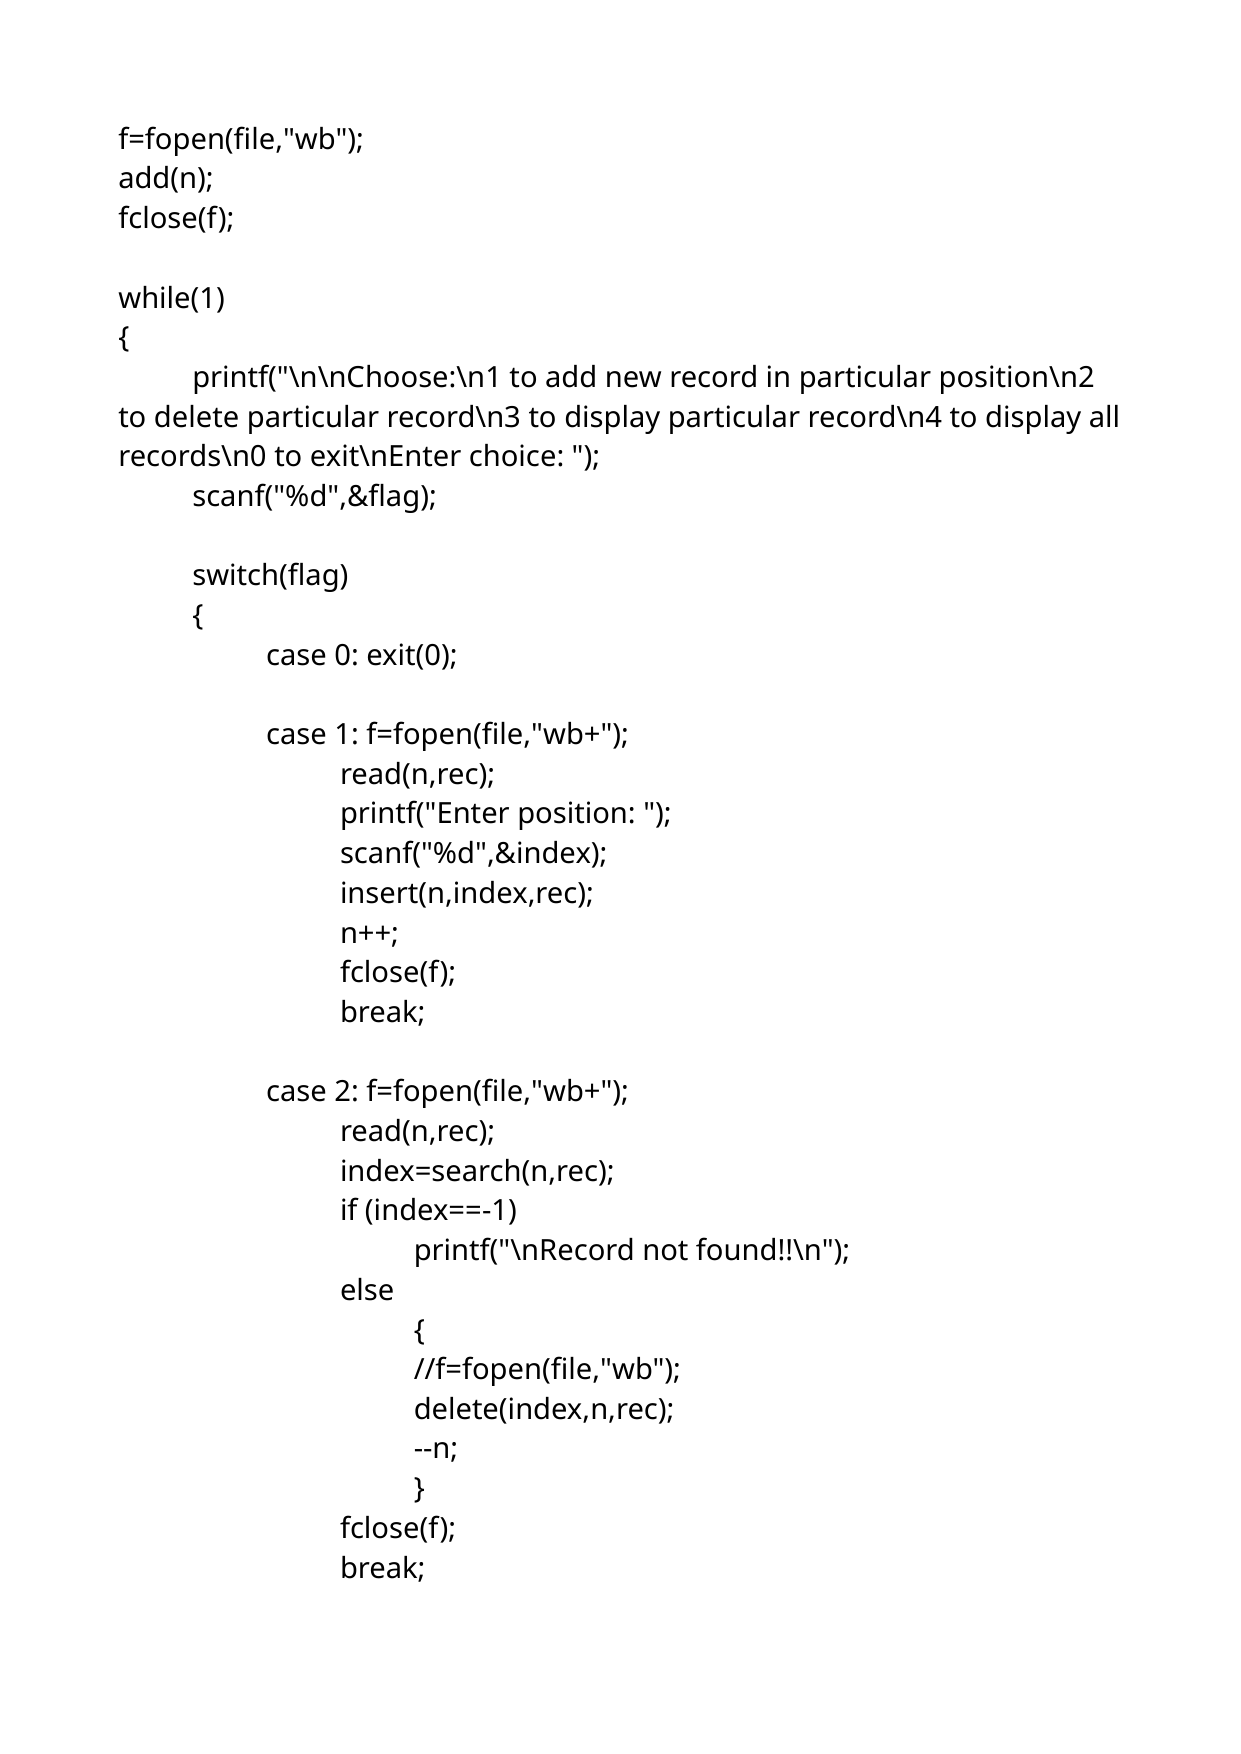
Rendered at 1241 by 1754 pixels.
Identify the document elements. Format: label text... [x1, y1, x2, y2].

text read(n,rec); [118, 753, 1122, 793]
text while(1) [118, 277, 1122, 317]
text case 2: f=fopen(file,"wb+"); [118, 1071, 1122, 1110]
text fclose(f); [118, 197, 1122, 237]
text break; [118, 991, 1122, 1031]
text scanf("%d",&index); [118, 832, 1122, 872]
text add(n); [118, 158, 1122, 197]
text printf("Enter position: "); [118, 793, 1122, 832]
text switch(flag) [118, 555, 1122, 594]
text printf("\n\nChoose:\n1 to add new record in particular position\n2 to delete particular record\n3 to display particular record\n4 to display all records\n0 to exit\nEnter choice: "); [118, 356, 1122, 475]
text --n; [118, 1428, 1122, 1467]
text case 1: f=fopen(file,"wb+"); [118, 713, 1122, 753]
text { [118, 1309, 1122, 1348]
text delete(index,n,rec); [118, 1388, 1122, 1428]
text } [118, 1467, 1122, 1507]
text printf("\nRecord not found!!\n"); [118, 1229, 1122, 1269]
text f=fopen(file,"wb"); [118, 118, 1122, 158]
text fclose(f); [118, 1507, 1122, 1547]
text else [118, 1269, 1122, 1309]
text fclose(f); [118, 952, 1122, 991]
text { [118, 594, 1122, 634]
text if (index==-1) [118, 1190, 1122, 1229]
text read(n,rec); [118, 1110, 1122, 1150]
text n++; [118, 912, 1122, 952]
text scanf("%d",&flag); [118, 475, 1122, 515]
text case 0: exit(0); [118, 634, 1122, 674]
text insert(n,index,rec); [118, 872, 1122, 912]
text { [118, 317, 1122, 356]
text break; [118, 1547, 1122, 1587]
text //f=fopen(file,"wb"); [118, 1348, 1122, 1388]
text index=search(n,rec); [118, 1150, 1122, 1190]
